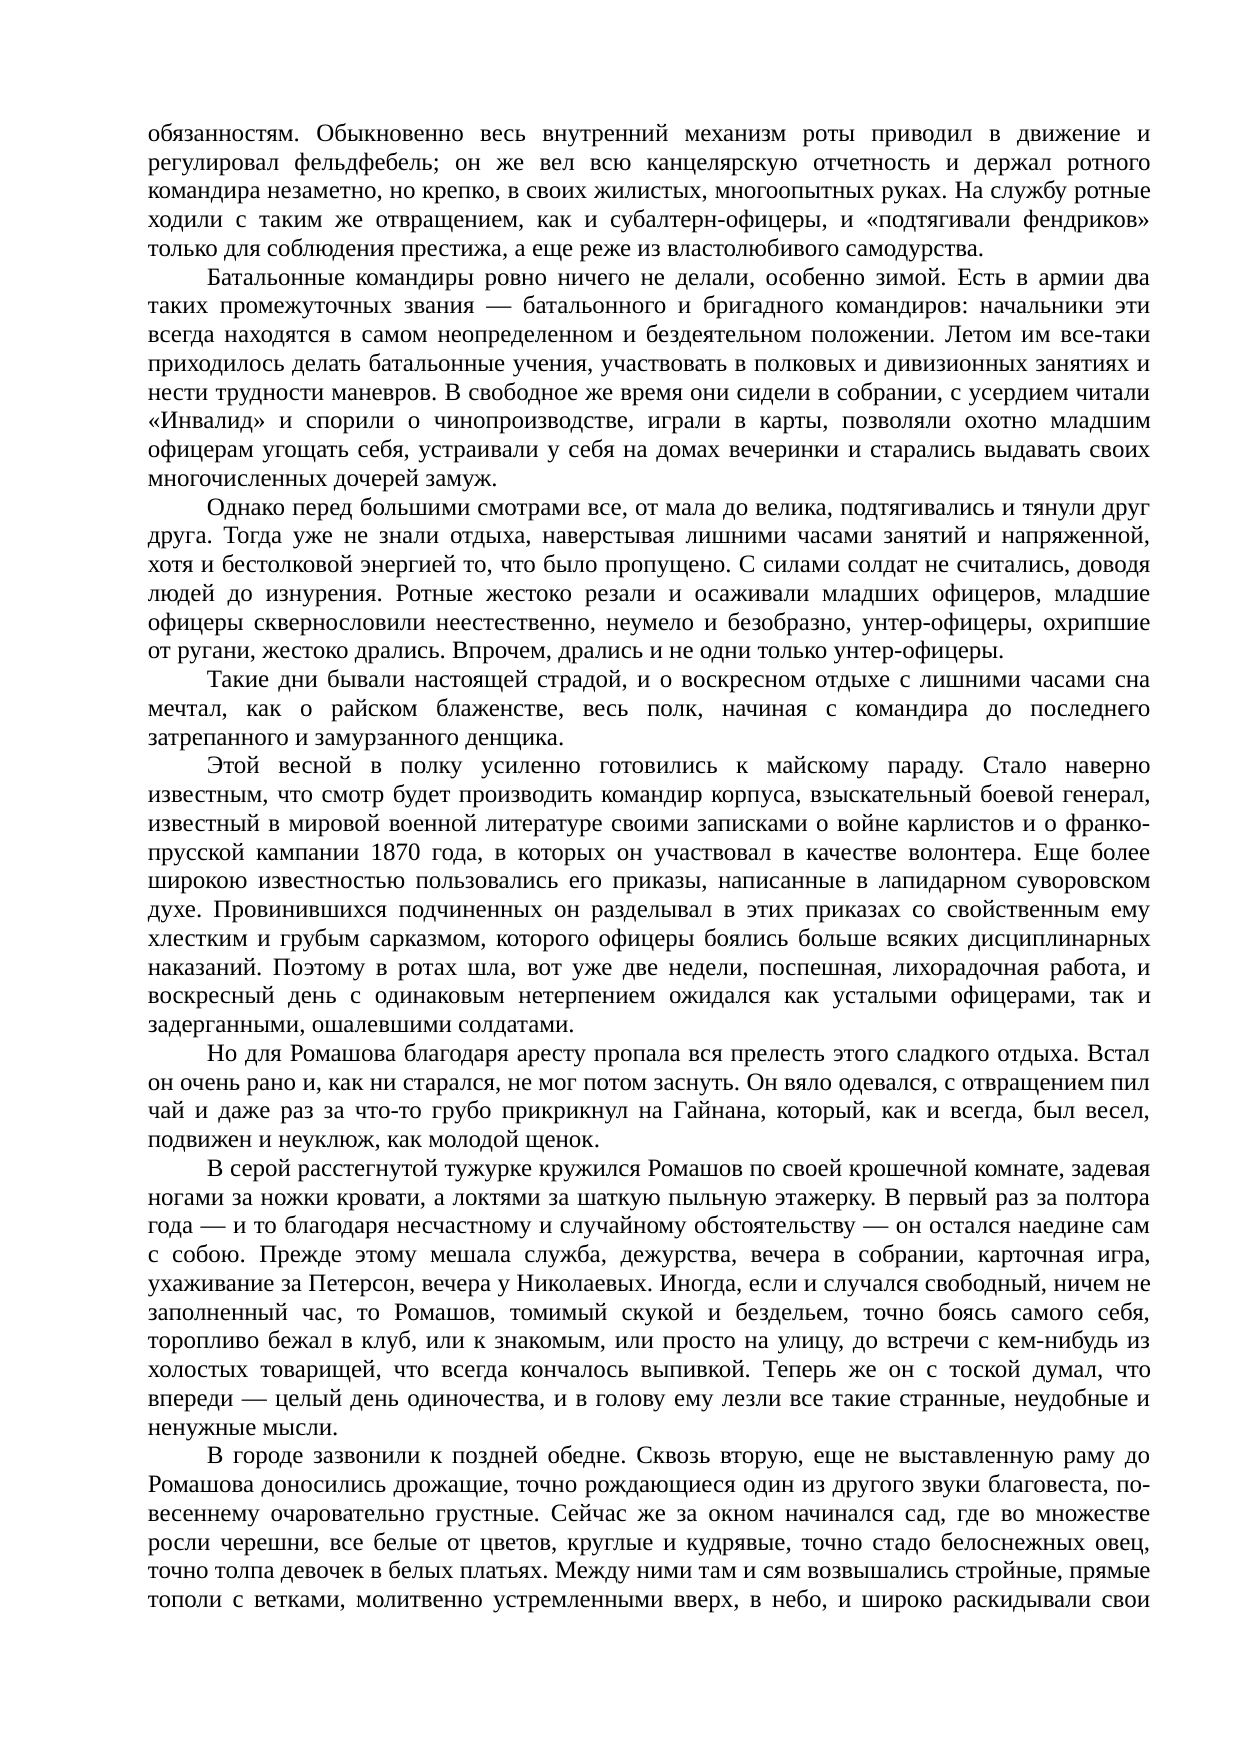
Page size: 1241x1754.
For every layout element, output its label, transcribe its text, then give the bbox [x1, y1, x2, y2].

text Батальонные командиры ровно ничего не делали, особенно зимой. Есть в армии два таких промежуточных звания — батальонного и бригадного командиров: начальники эти всегда находятся в самом неопределенном и бездеятельном положении. Летом им все-таки приходилось делать батальонные учения, участвовать в полковых и дивизионных занятиях и нести трудности маневров. В свободное же время они сидели в собрании, с усердием читали «Инвалид» и спорили о чинопроизводстве, играли в карты, позволяли охотно младшим офицерам угощать себя, устраивали у себя на домах вечеринки и старались выдавать своих многочисленных дочерей замуж. [148, 262, 1152, 492]
text В городе зазвонили к поздней обедне. Сквозь вторую, еще не выставленную раму до Ромашова доносились дрожащие, точно рождающиеся один из другого звуки благовеста, по-весеннему очаровательно грустные. Сейчас же за окном начинался сад, где во множестве росли черешни, все белые от цветов, круглые и кудрявые, точно стадо белоснежных овец, точно толпа девочек в белых платьях. Между ними там и сям возвышались стройные, прямые тополи с ветками, молитвенно устремленными вверх, в небо, и широко раскидывали свои [148, 1441, 1152, 1613]
text В серой расстегнутой тужурке кружился Ромашов по своей крошечной комнате, задевая ногами за ножки кровати, а локтями за шаткую пыльную этажерку. В первый раз за полтора года — и то благодаря несчастному и случайному обстоятельству — он остался наедине сам с собою. Прежде этому мешала служба, дежурства, вечера в собрании, карточная игра, ухаживание за Петерсон, вечера у Николаевых. Иногда, если и случался свободный, ничем не заполненный час, то Ромашов, томимый скукой и бездельем, точно боясь самого себя, торопливо бежал в клуб, или к знакомым, или просто на улицу, до встречи с кем-нибудь из холостых товарищей, что всегда кончалось выпивкой. Теперь же он с тоской думал, что впереди — целый день одиночества, и в голову ему лезли все такие странные, неудобные и ненужные мысли. [148, 1153, 1152, 1441]
text обязанностям. Обыкновенно весь внутренний механизм роты приводил в движение и регулировал фельдфебель; он же вел всю канцелярскую отчетность и держал ротного командира незаметно, но крепко, в своих жилистых, многоопытных руках. На службу ротные ходили с таким же отвращением, как и субалтерн-офицеры, и «подтягивали фендриков» только для соблюдения престижа, а еще реже из властолюбивого самодурства. [148, 118, 1152, 262]
text Однако перед большими смотрами все, от мала до велика, подтягивались и тянули друг друга. Тогда уже не знали отдыха, наверстывая лишними часами занятий и напряженной, хотя и бестолковой энергией то, что было пропущено. С силами солдат не считались, доводя людей до изнурения. Ротные жестоко резали и осаживали младших офицеров, младшие офицеры сквернословили неестественно, неумело и безобразно, унтер-офицеры, охрипшие от ругани, жестоко дрались. Впрочем, дрались и не одни только унтер-офицеры. [148, 492, 1152, 664]
text Но для Ромашова благодаря аресту пропала вся прелесть этого сладкого отдыха. Встал он очень рано и, как ни старался, не мог потом заснуть. Он вяло одевался, с отвращением пил чай и даже раз за что-то грубо прикрикнул на Гайнана, который, как и всегда, был весел, подвижен и неуклюж, как молодой щенок. [148, 1038, 1152, 1153]
text Такие дни бывали настоящей страдой, и о воскресном отдыхе с лишними часами сна мечтал, как о райском блаженстве, весь полк, начиная с командира до последнего затрепанного и замурзанного денщика. [148, 664, 1152, 751]
text Этой весной в полку усиленно готовились к майскому параду. Стало наверно известным, что смотр будет производить командир корпуса, взыскательный боевой генерал, известный в мировой военной литературе своими записками о войне карлистов и о франко-прусской кампании 1870 года, в которых он участвовал в качестве волонтера. Еще более широкою известностью пользовались его приказы, написанные в лапидарном суворовском духе. Провинившихся подчиненных он разделывал в этих приказах со свойственным ему хлестким и грубым сарказмом, которого офицеры боялись больше всяких дисциплинарных наказаний. Поэтому в ротах шла, вот уже две недели, поспешная, лихорадочная работа, и воскресный день с одинаковым нетерпением ожидался как усталыми офицерами, так и задерганными, ошалевшими солдатами. [148, 751, 1152, 1038]
